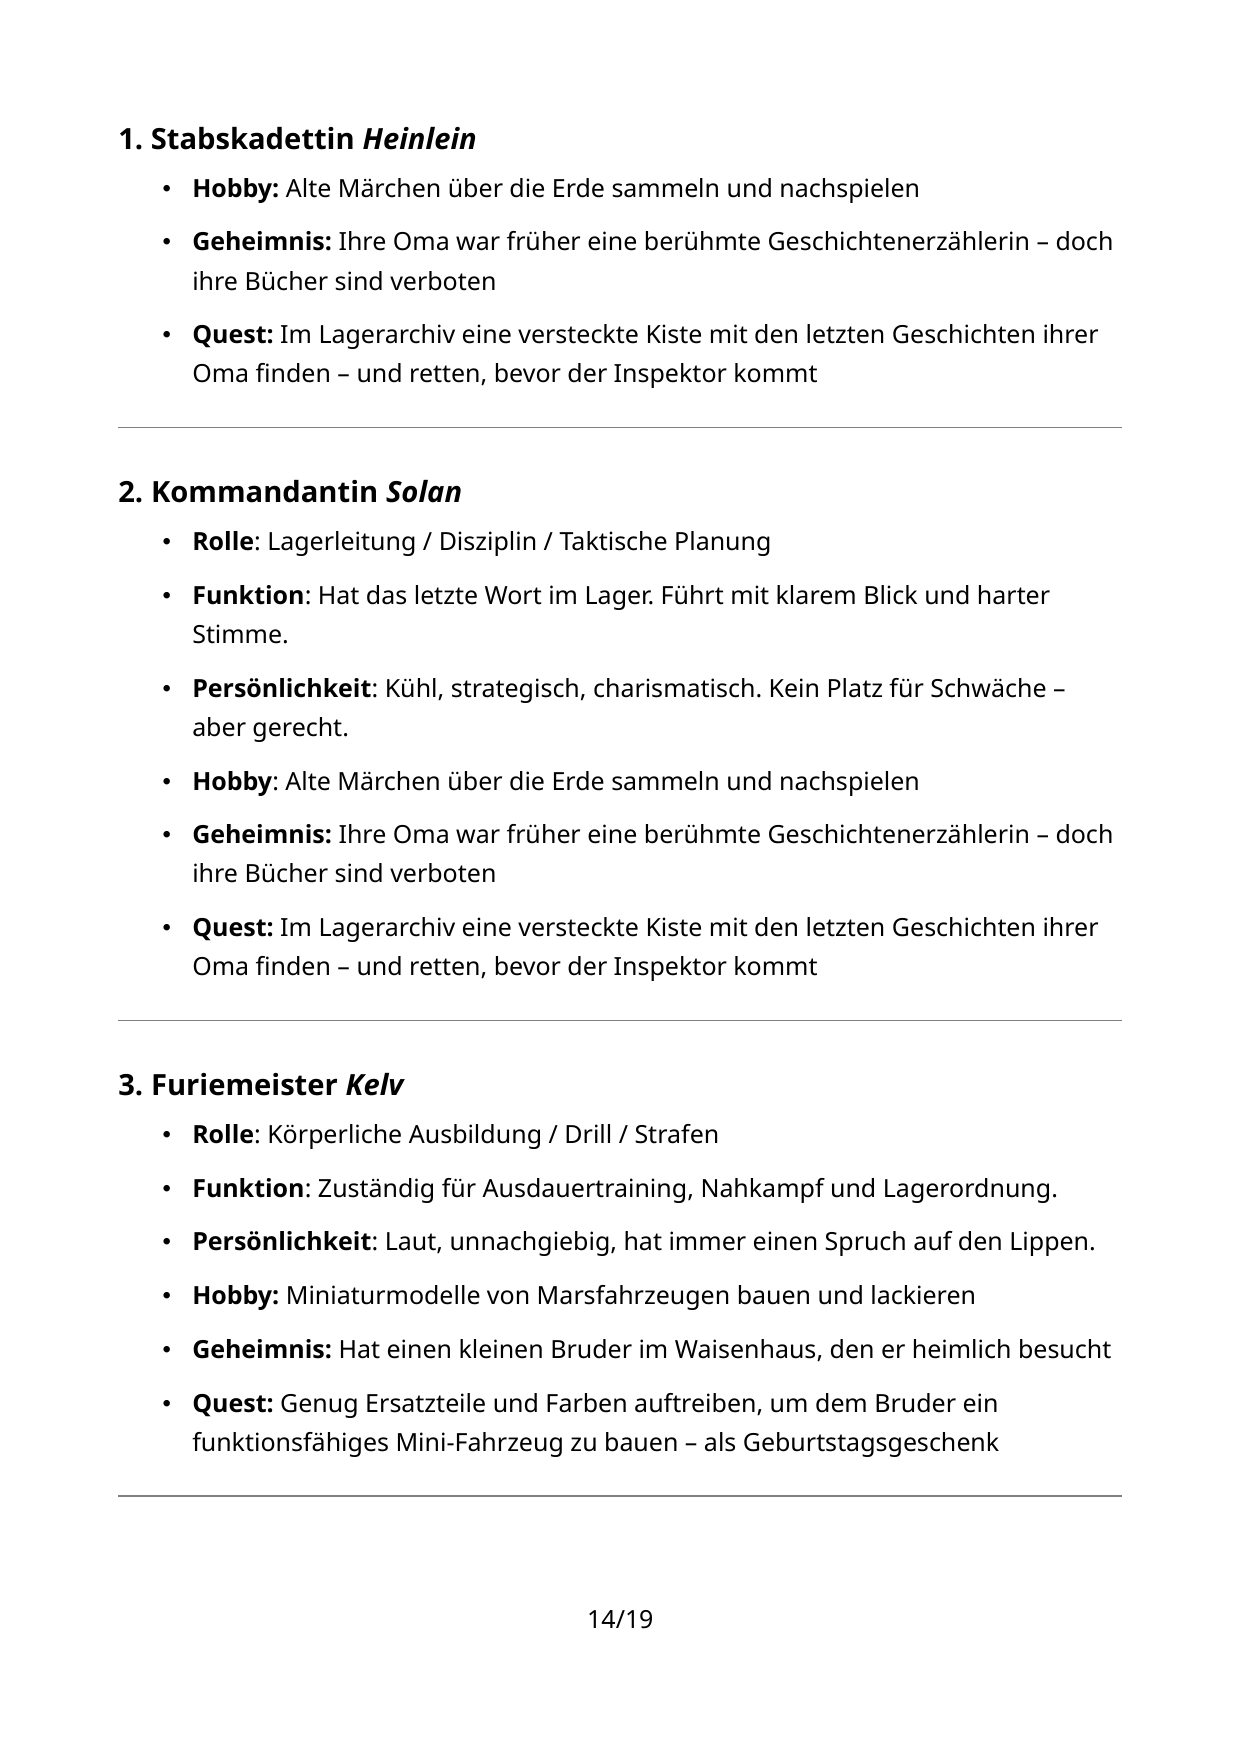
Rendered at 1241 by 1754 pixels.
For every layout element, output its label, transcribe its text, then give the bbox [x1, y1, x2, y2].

list Quest: Im Lagerarchiv eine versteckte Kiste mit den letzten Geschichten ihrer Oma finden – und retten, bevor der Inspektor kommt [162, 317, 1122, 390]
list Quest: Genug Ersatzteile und Farben auftreiben, um dem Bruder ein funktionsfähiges Mini-Fahrzeug zu bauen – als Geburtstagsgeschenk [162, 1385, 1122, 1458]
subtitle 2. Kommandantin Solan [118, 471, 1122, 511]
subtitle 1. Stabskadettin Heinlein [118, 118, 1122, 158]
list Hobby: Alte Märchen über die Erde sammeln und nachspielen [162, 170, 1122, 204]
list Funktion: Hat das letzte Wort im Lager. Führt mit klarem Blick und harter Stimme. [162, 577, 1122, 651]
list Persönlichkeit: Laut, unnachgiebig, hat immer einen Spruch auf den Lippen. [162, 1224, 1122, 1258]
list Rolle: Lagerleitung / Disziplin / Taktische Planung [162, 524, 1122, 558]
list Funktion: Zuständig für Ausdauertraining, Nahkampf und Lagerordnung. [162, 1170, 1122, 1204]
list Rolle: Körperliche Ausbildung / Drill / Strafen [162, 1117, 1122, 1151]
list Quest: Im Lagerarchiv eine versteckte Kiste mit den letzten Geschichten ihrer Oma finden – und retten, bevor der Inspektor kommt [162, 910, 1122, 983]
list Hobby: Miniaturmodelle von Marsfahrzeugen bauen und lackieren [162, 1278, 1122, 1312]
list Geheimnis: Hat einen kleinen Bruder im Waisenhaus, den er heimlich besucht [162, 1332, 1122, 1366]
list Hobby: Alte Märchen über die Erde sammeln und nachspielen [162, 763, 1122, 797]
list Geheimnis: Ihre Oma war früher eine berühmte Geschichtenerzählerin – doch ihre Bücher sind verboten [162, 224, 1122, 297]
list Geheimnis: Ihre Oma war früher eine berühmte Geschichtenerzählerin – doch ihre Bücher sind verboten [162, 817, 1122, 890]
list Persönlichkeit: Kühl, strategisch, charismatisch. Kein Platz für Schwäche – aber gerecht. [162, 670, 1122, 743]
subtitle 3. Furiemeister Kelv [118, 1064, 1122, 1104]
